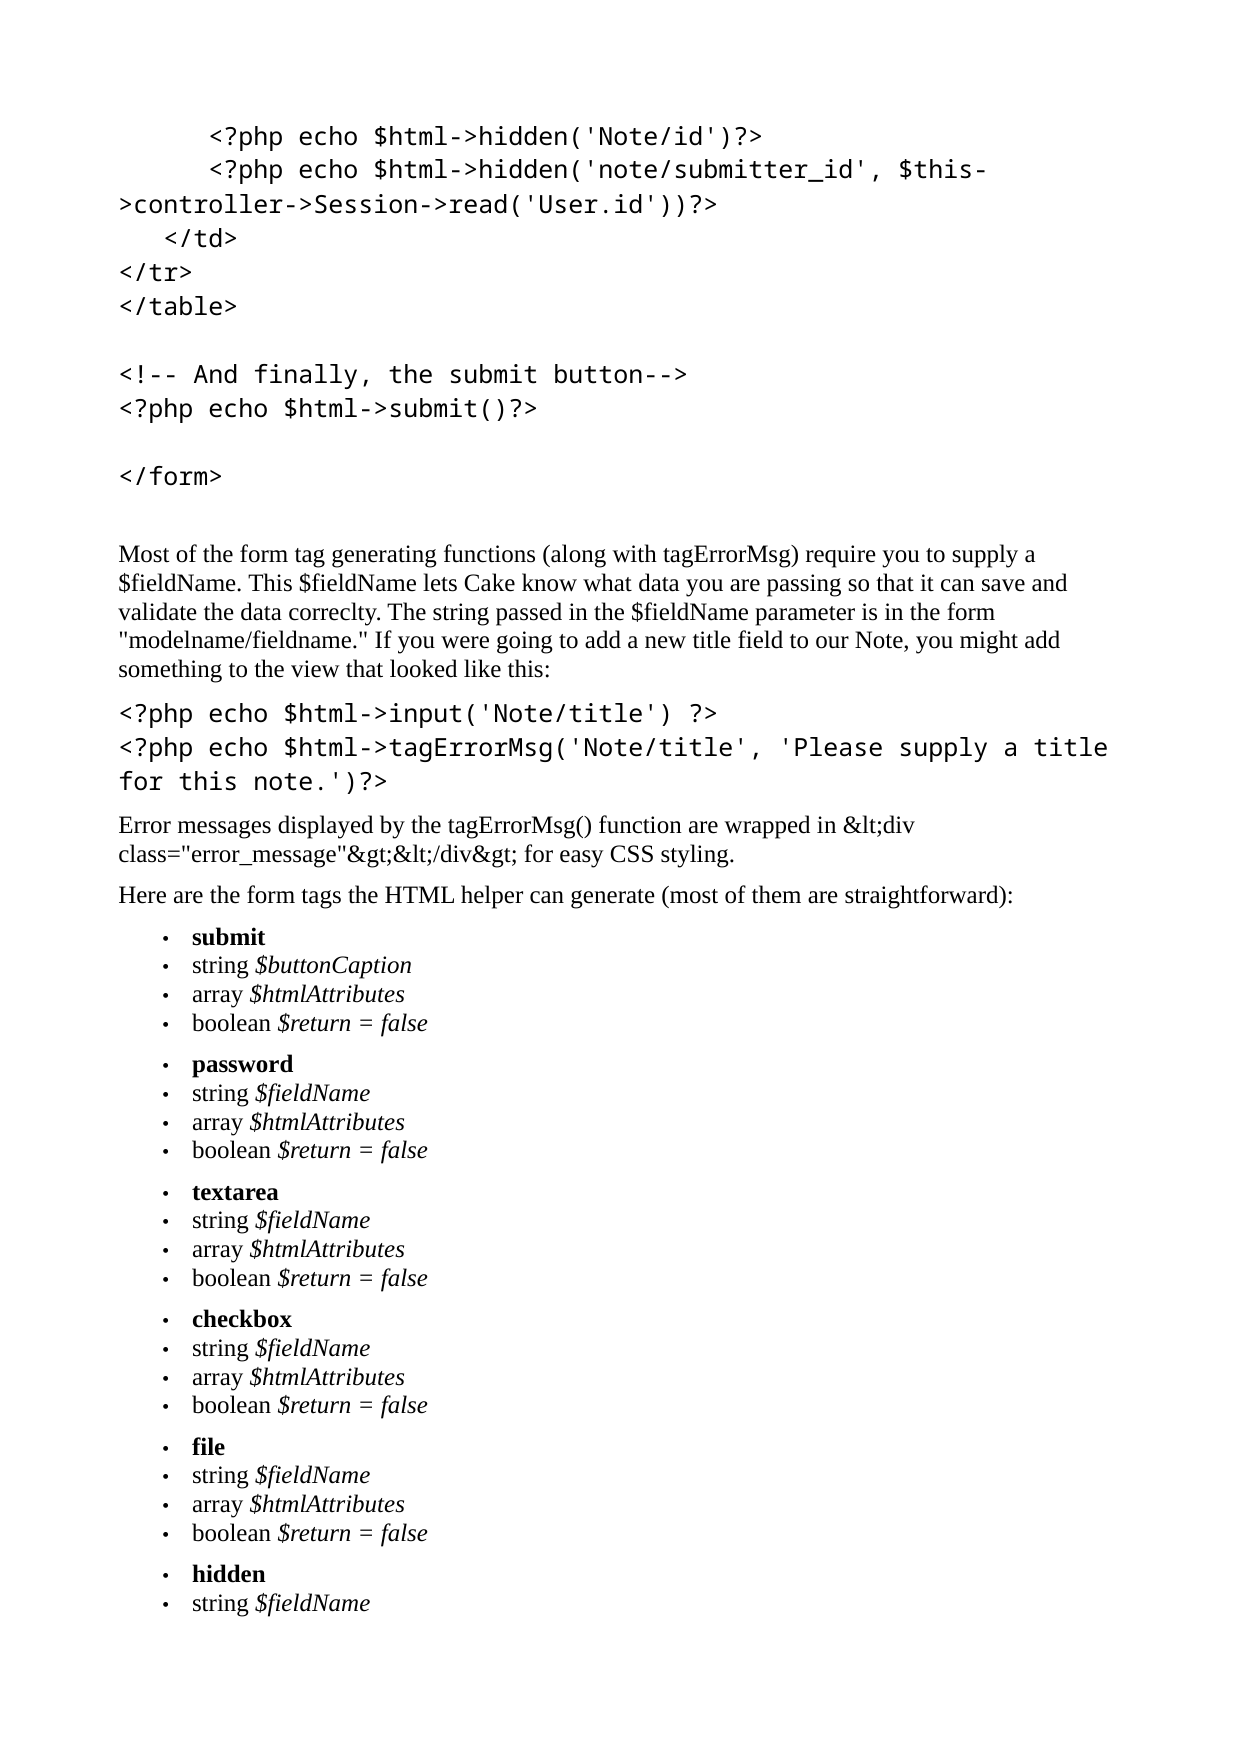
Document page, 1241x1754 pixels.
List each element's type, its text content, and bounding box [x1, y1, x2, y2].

list boolean $return = false [162, 1518, 1122, 1547]
text Most of the form tag generating functions (along with tagErrorMsg) require you to supply a $fieldName. This $fieldName lets Cake know what data you are passing so that it can save and validate the data correclty. The string passed in the $fieldName parameter is in the form "modelname/fieldname." If you were going to add a new title field to our Note, you might add something to the view that looked like this: [118, 539, 1122, 683]
list array $htmlAttributes [162, 979, 1122, 1008]
list string $fieldName [162, 1588, 1122, 1617]
list submit [162, 922, 1122, 950]
list string $buttonCaption [162, 950, 1122, 979]
list textarea [162, 1177, 1122, 1205]
list array $htmlAttributes [162, 1489, 1122, 1518]
text <?php echo $html->input('Note/title') ?> <?php echo $html->tagErrorMsg('Note/title', 'Please supply a title for this note.')?> [118, 696, 1122, 798]
list boolean $return = false [162, 1135, 1122, 1164]
list boolean $return = false [162, 1008, 1122, 1037]
text Error messages displayed by the tagErrorMsg() function are wrapped in &lt;div class="error_message"&gt;&lt;/div&gt; for easy CSS styling. [118, 810, 1122, 868]
list array $htmlAttributes [162, 1107, 1122, 1135]
list array $htmlAttributes [162, 1234, 1122, 1263]
list boolean $return = false [162, 1390, 1122, 1419]
list array $htmlAttributes [162, 1362, 1122, 1390]
list string $fieldName [162, 1333, 1122, 1362]
list file [162, 1432, 1122, 1460]
list hidden [162, 1559, 1122, 1588]
list string $fieldName [162, 1460, 1122, 1489]
text <?php echo $html->hidden('Note/id')?> <?php echo $html->hidden('note/submitter_id', $this->controller->Session->read('User.id'))?> </td> </tr> </table> <!-- And finally, the submit button--> <?php echo $html->submit()?> </form> [118, 118, 1122, 527]
list string $fieldName [162, 1078, 1122, 1107]
list checkbox [162, 1304, 1122, 1333]
list string $fieldName [162, 1205, 1122, 1234]
list boolean $return = false [162, 1263, 1122, 1292]
text Here are the form tags the HTML helper can generate (most of them are straightforward): [118, 880, 1122, 909]
list password [162, 1049, 1122, 1078]
